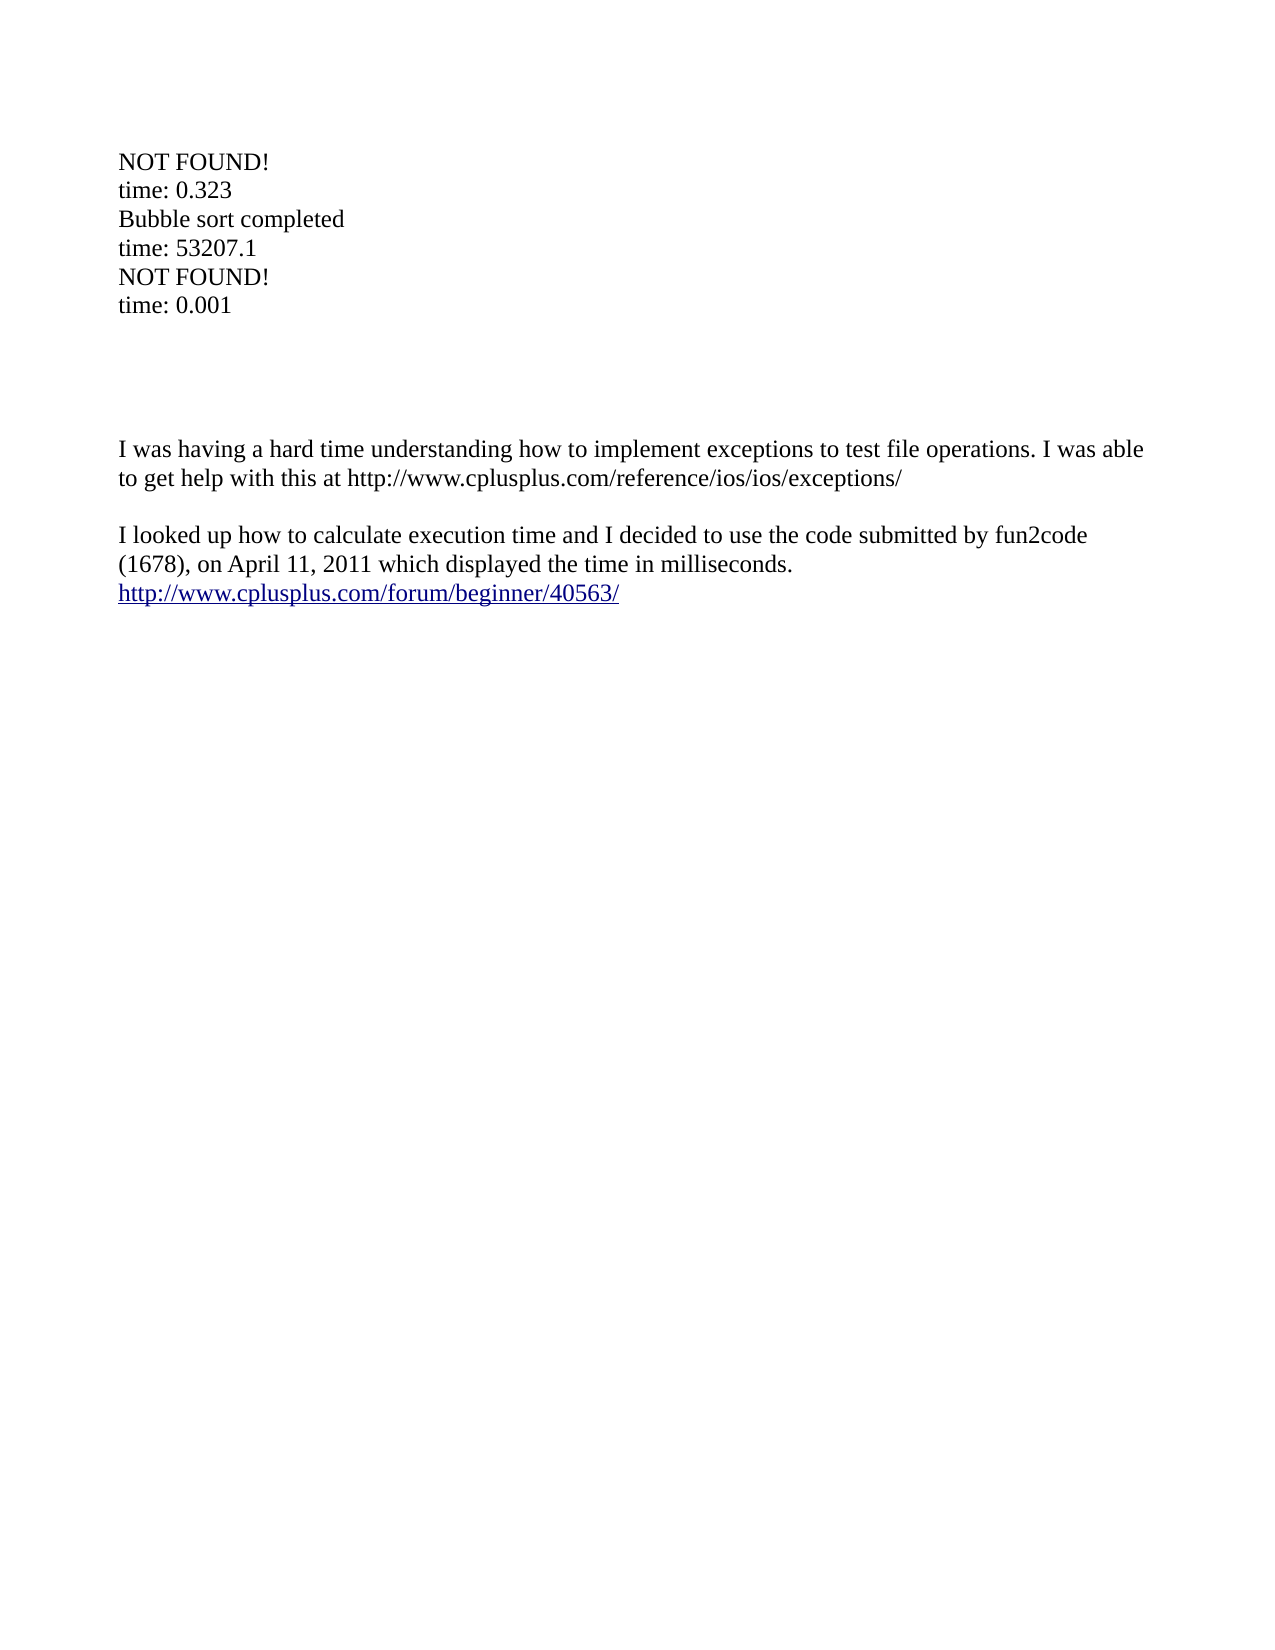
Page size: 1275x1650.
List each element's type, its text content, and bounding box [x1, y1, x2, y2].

text NOT FOUND! [118, 147, 1157, 176]
text http://www.cplusplus.com/forum/beginner/40563/ [118, 578, 1157, 607]
text time: 0.323 [118, 176, 1157, 204]
text I looked up how to calculate execution time and I decided to use the code submitted by fun2code (1678), on April 11, 2011 which displayed the time in milliseconds. [118, 521, 1157, 578]
text Bubble sort completed [118, 204, 1157, 233]
text I was having a hard time understanding how to implement exceptions to test file operations. I was able to get help with this at http://www.cplusplus.com/reference/ios/ios/exceptions/ [118, 434, 1157, 492]
text time: 53207.1 [118, 233, 1157, 262]
text time: 0.001 [118, 291, 1157, 319]
text NOT FOUND! [118, 262, 1157, 291]
